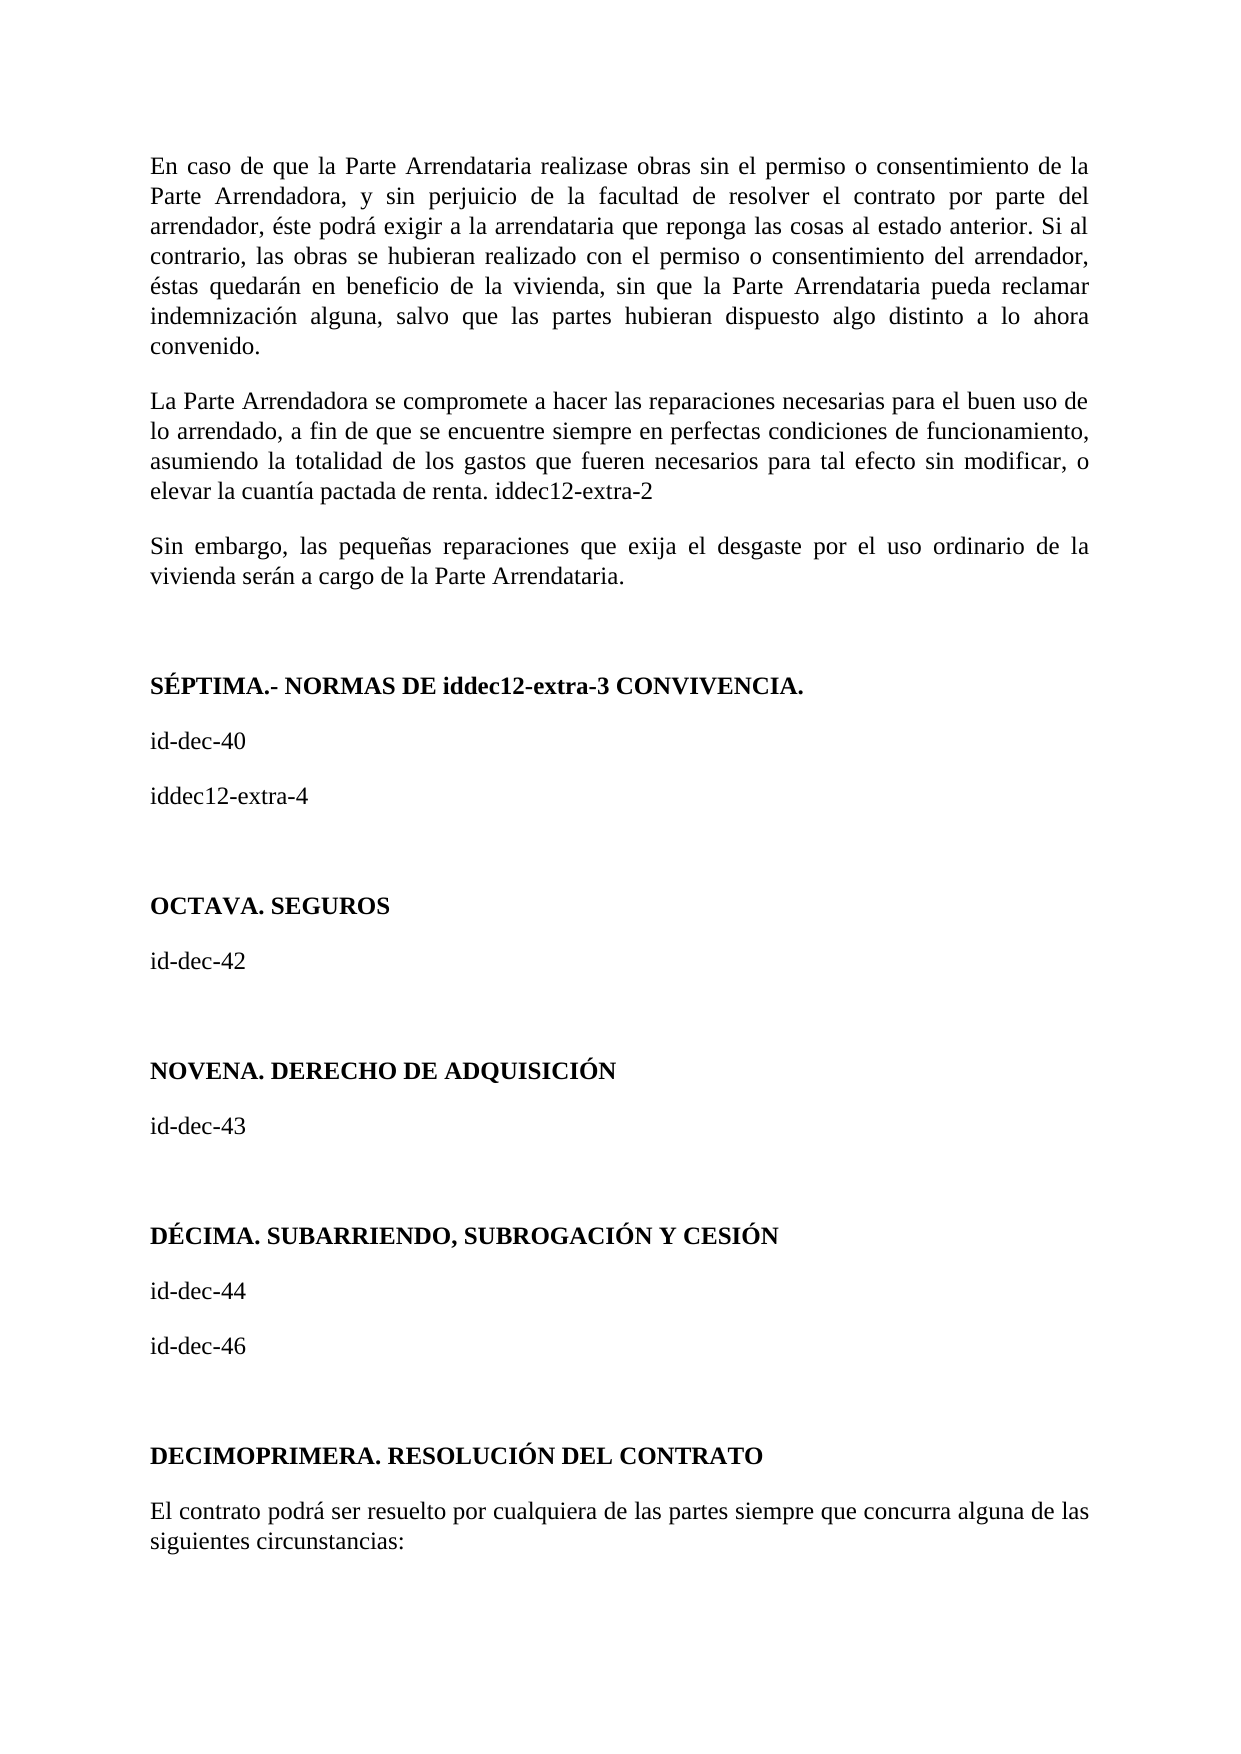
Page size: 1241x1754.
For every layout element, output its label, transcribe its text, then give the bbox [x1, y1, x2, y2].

text El contrato podrá ser resuelto por cualquiera de las partes siempre que concurra alguna de las siguientes circunstancias: [150, 1495, 1090, 1555]
text id-dec-46 [150, 1330, 1090, 1360]
text id-dec-42 [150, 945, 1090, 975]
text DÉCIMA. SUBARRIENDO, SUBROGACIÓN Y CESIÓN [150, 1220, 1090, 1250]
text DECIMOPRIMERA. RESOLUCIÓN DEL CONTRATO [150, 1440, 1090, 1470]
text iddec12-extra-4 [150, 780, 1090, 810]
text id-dec-40 [150, 725, 1090, 755]
text SÉPTIMA.- NORMAS DE iddec12-extra-3 CONVIVENCIA. [150, 670, 1090, 700]
text En caso de que la Parte Arrendataria realizase obras sin el permiso o consentimiento de la Parte Arrendadora, y sin perjuicio de la facultad de resolver el contrato por parte del arrendador, éste podrá exigir a la arrendataria que reponga las cosas al estado anterior. Si al contrario, las obras se hubieran realizado con el permiso o consentimiento del arrendador, éstas quedarán en beneficio de la vivienda, sin que la Parte Arrendataria pueda reclamar indemnización alguna, salvo que las partes hubieran dispuesto algo distinto a lo ahora convenido. [150, 150, 1090, 360]
text NOVENA. DERECHO DE ADQUISICIÓN [150, 1055, 1090, 1085]
text La Parte Arrendadora se compromete a hacer las reparaciones necesarias para el buen uso de lo arrendado, a fin de que se encuentre siempre en perfectas condiciones de funcionamiento, asumiendo la totalidad de los gastos que fueren necesarios para tal efecto sin modificar, o elevar la cuantía pactada de renta. iddec12-extra-2 [150, 385, 1090, 505]
text id-dec-44 [150, 1275, 1090, 1305]
text id-dec-43 [150, 1110, 1090, 1140]
text Sin embargo, las pequeñas reparaciones que exija el desgaste por el uso ordinario de la vivienda serán a cargo de la Parte Arrendataria. [150, 530, 1090, 590]
text OCTAVA. SEGUROS [150, 890, 1090, 920]
